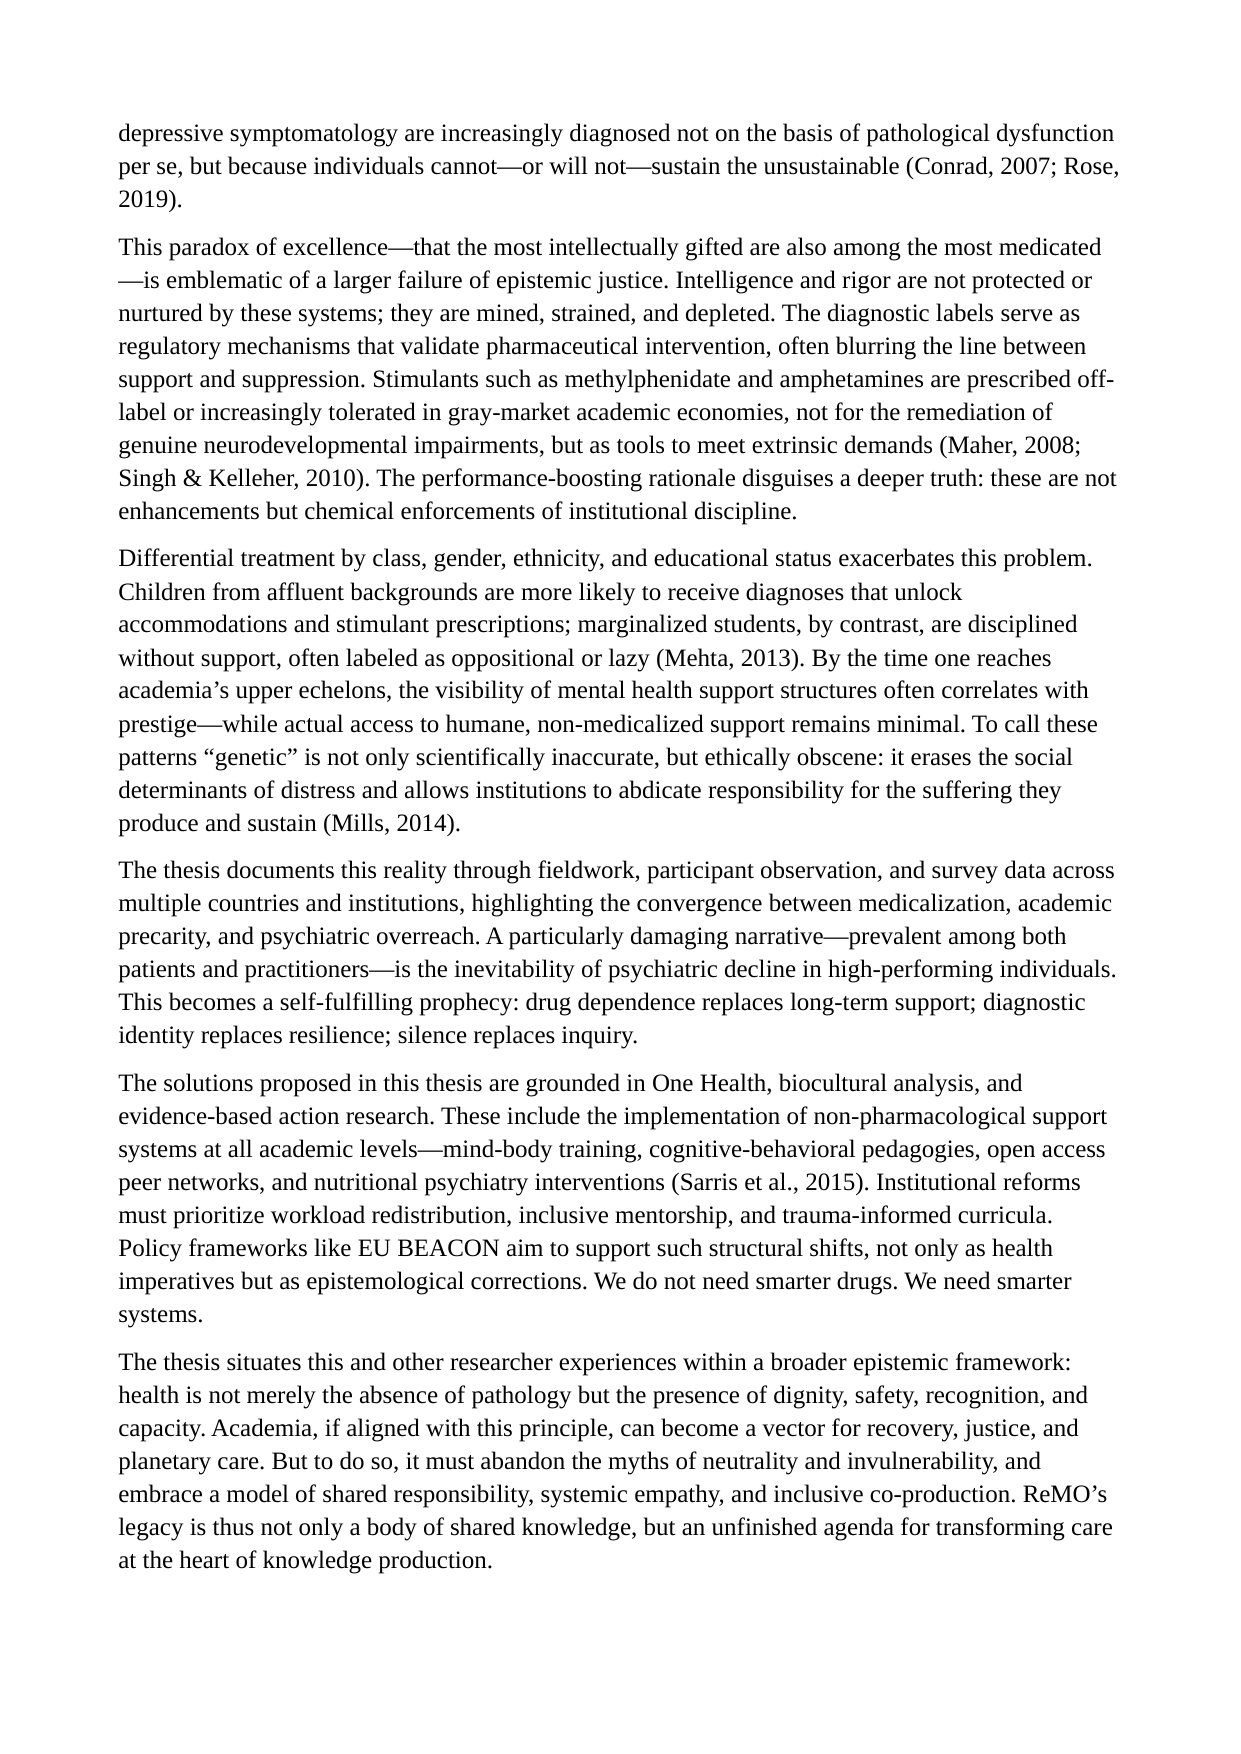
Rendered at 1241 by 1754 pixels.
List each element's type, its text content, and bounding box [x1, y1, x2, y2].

text The thesis situates this and other researcher experiences within a broader epistemic framework: health is not merely the absence of pathology but the presence of dignity, safety, recognition, and capacity. Academia, if aligned with this principle, can become a vector for recovery, justice, and planetary care. But to do so, it must abandon the myths of neutrality and invulnerability, and embrace a model of shared responsibility, systemic empathy, and inclusive co-production. ReMO’s legacy is thus not only a body of shared knowledge, but an unfinished agenda for transforming care at the heart of knowledge production. [118, 1347, 1122, 1574]
text depressive symptomatology are increasingly diagnosed not on the basis of pathological dysfunction per se, but because individuals cannot—or will not—sustain the unsustainable (Conrad, 2007; Rose, 2019). [118, 118, 1122, 213]
text The solutions proposed in this thesis are grounded in One Health, biocultural analysis, and evidence-based action research. These include the implementation of non-pharmacological support systems at all academic levels—mind-body training, cognitive-behavioral pedagogies, open access peer networks, and nutritional psychiatry interventions (Sarris et al., 2015). Institutional reforms must prioritize workload redistribution, inclusive mentorship, and trauma-informed curricula. Policy frameworks like EU BEACON aim to support such structural shifts, not only as health imperatives but as epistemological corrections. We do not need smarter drugs. We need smarter systems. [118, 1068, 1122, 1328]
text The thesis documents this reality through fieldwork, participant observation, and survey data across multiple countries and institutions, highlighting the convergence between medicalization, academic precarity, and psychiatric overreach. A particularly damaging narrative—prevalent among both patients and practitioners—is the inevitability of psychiatric decline in high-performing individuals. This becomes a self-fulfilling prophecy: drug dependence replaces long-term support; diagnostic identity replaces resilience; silence replaces inquiry. [118, 855, 1122, 1049]
text Differential treatment by class, gender, ethnicity, and educational status exacerbates this problem. Children from affluent backgrounds are more likely to receive diagnoses that unlock accommodations and stimulant prescriptions; marginalized students, by contrast, are disciplined without support, often labeled as oppositional or lazy (Mehta, 2013). By the time one reaches academia’s upper echelons, the visibility of mental health support structures often correlates with prestige—while actual access to humane, non-medicalized support remains minimal. To call these patterns “genetic” is not only scientifically inaccurate, but ethically obscene: it erases the social determinants of distress and allows institutions to abdicate responsibility for the suffering they produce and sustain (Mills, 2014). [118, 543, 1122, 836]
text This paradox of excellence—that the most intellectually gifted are also among the most medicated—is emblematic of a larger failure of epistemic justice. Intelligence and rigor are not protected or nurtured by these systems; they are mined, strained, and depleted. The diagnostic labels serve as regulatory mechanisms that validate pharmaceutical intervention, often blurring the line between support and suppression. Stimulants such as methylphenidate and amphetamines are prescribed off-label or increasingly tolerated in gray-market academic economies, not for the remediation of genuine neurodevelopmental impairments, but as tools to meet extrinsic demands (Maher, 2008; Singh & Kelleher, 2010). The performance-boosting rationale disguises a deeper truth: these are not enhancements but chemical enforcements of institutional discipline. [118, 232, 1122, 525]
